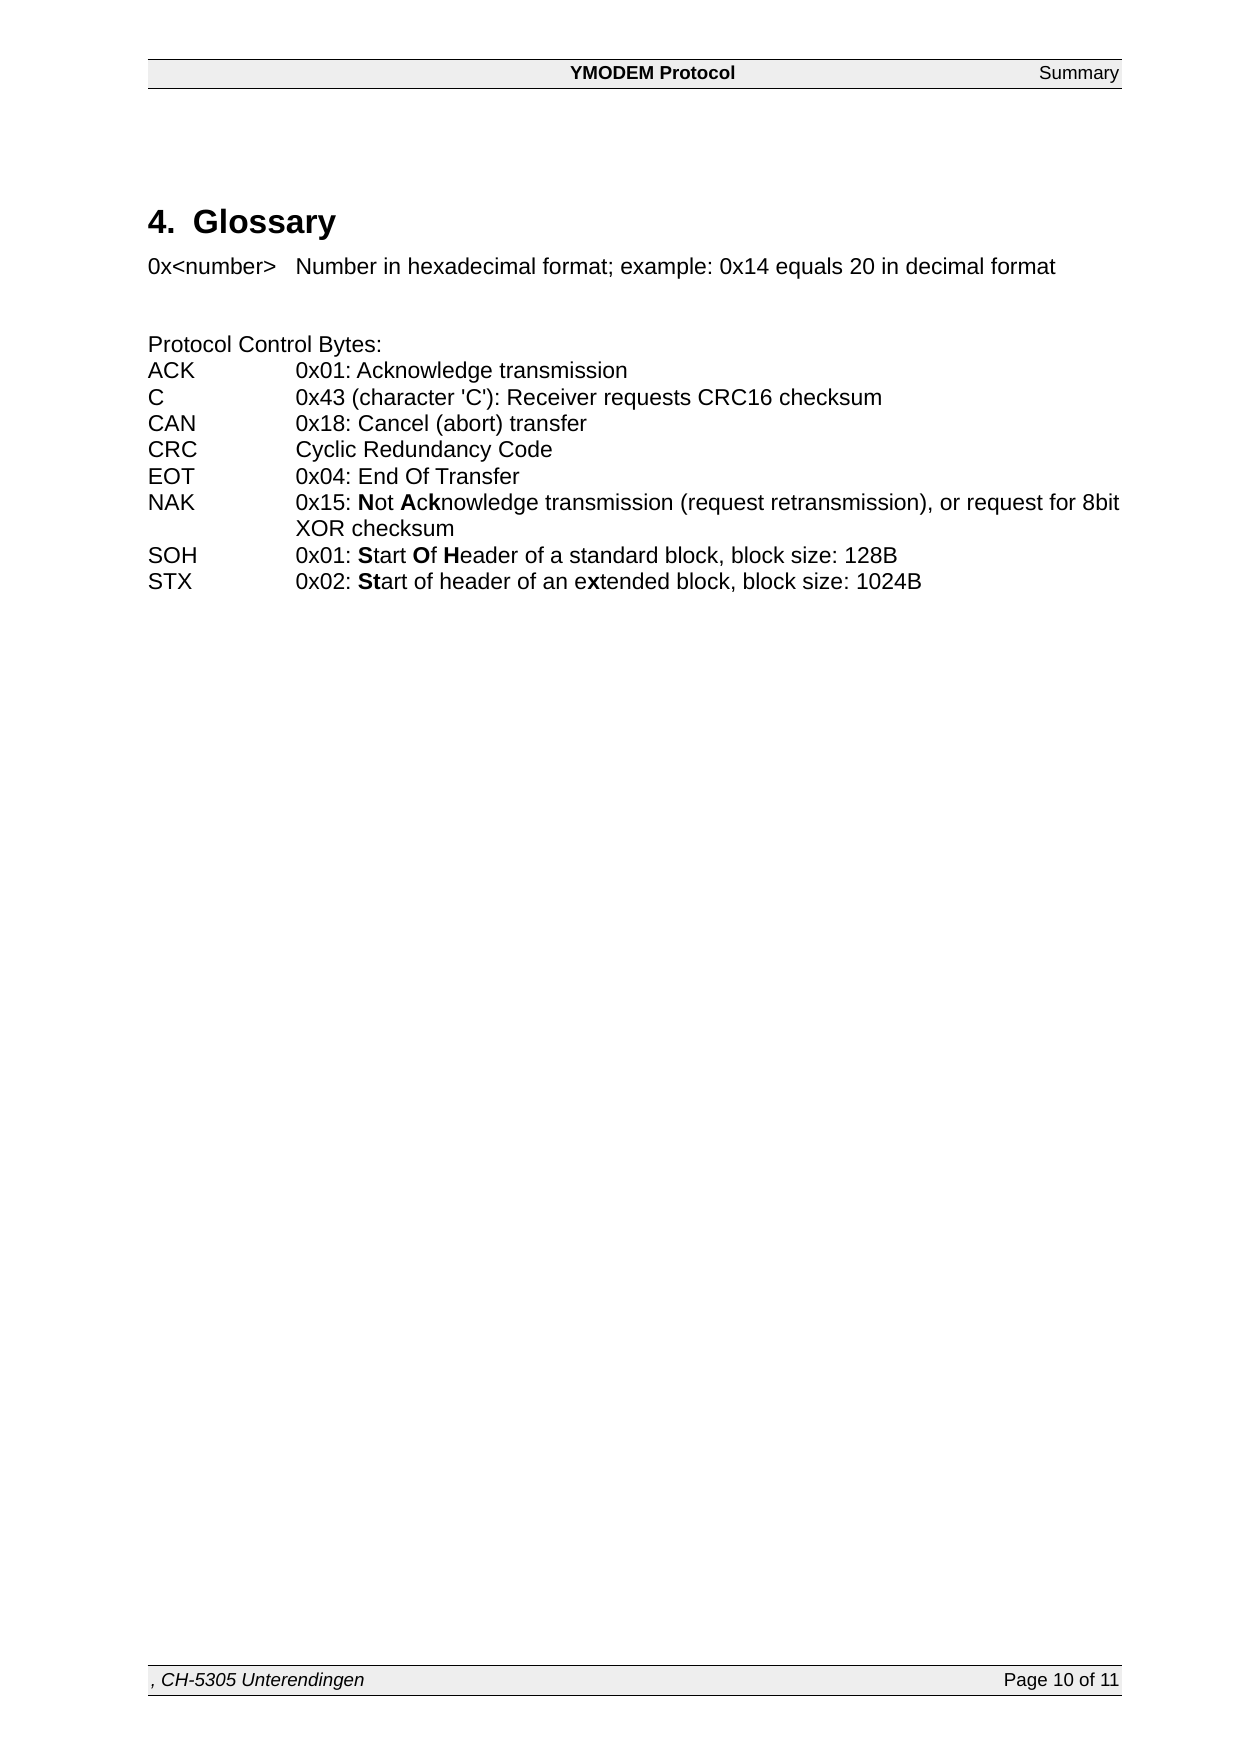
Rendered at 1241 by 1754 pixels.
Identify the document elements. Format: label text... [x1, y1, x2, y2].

text C 0x43 (character 'C'): Receiver requests CRC16 checksum [148, 384, 1122, 410]
text STX 0x02: Start of header of an extended block, block size: 1024B [148, 568, 1122, 594]
text NAK 0x15: Not Acknowledge transmission (request retransmission), or request for 8bit XOR checksum [148, 489, 1122, 542]
text CRC Cyclic Redundancy Code [148, 436, 1122, 463]
text SOH 0x01: Start Of Header of a standard block, block size: 128B [148, 542, 1122, 568]
text EOT 0x04: End Of Transfer [148, 463, 1122, 489]
subtitle Glossary [148, 202, 1122, 241]
text CAN 0x18: Cancel (abort) transfer [148, 410, 1122, 436]
text Protocol Control Bytes: [148, 331, 1122, 357]
text ACK 0x01: Acknowledge transmission [148, 357, 1122, 384]
text 0x<number> Number in hexadecimal format; example: 0x14 equals 20 in decimal format [148, 253, 1122, 279]
